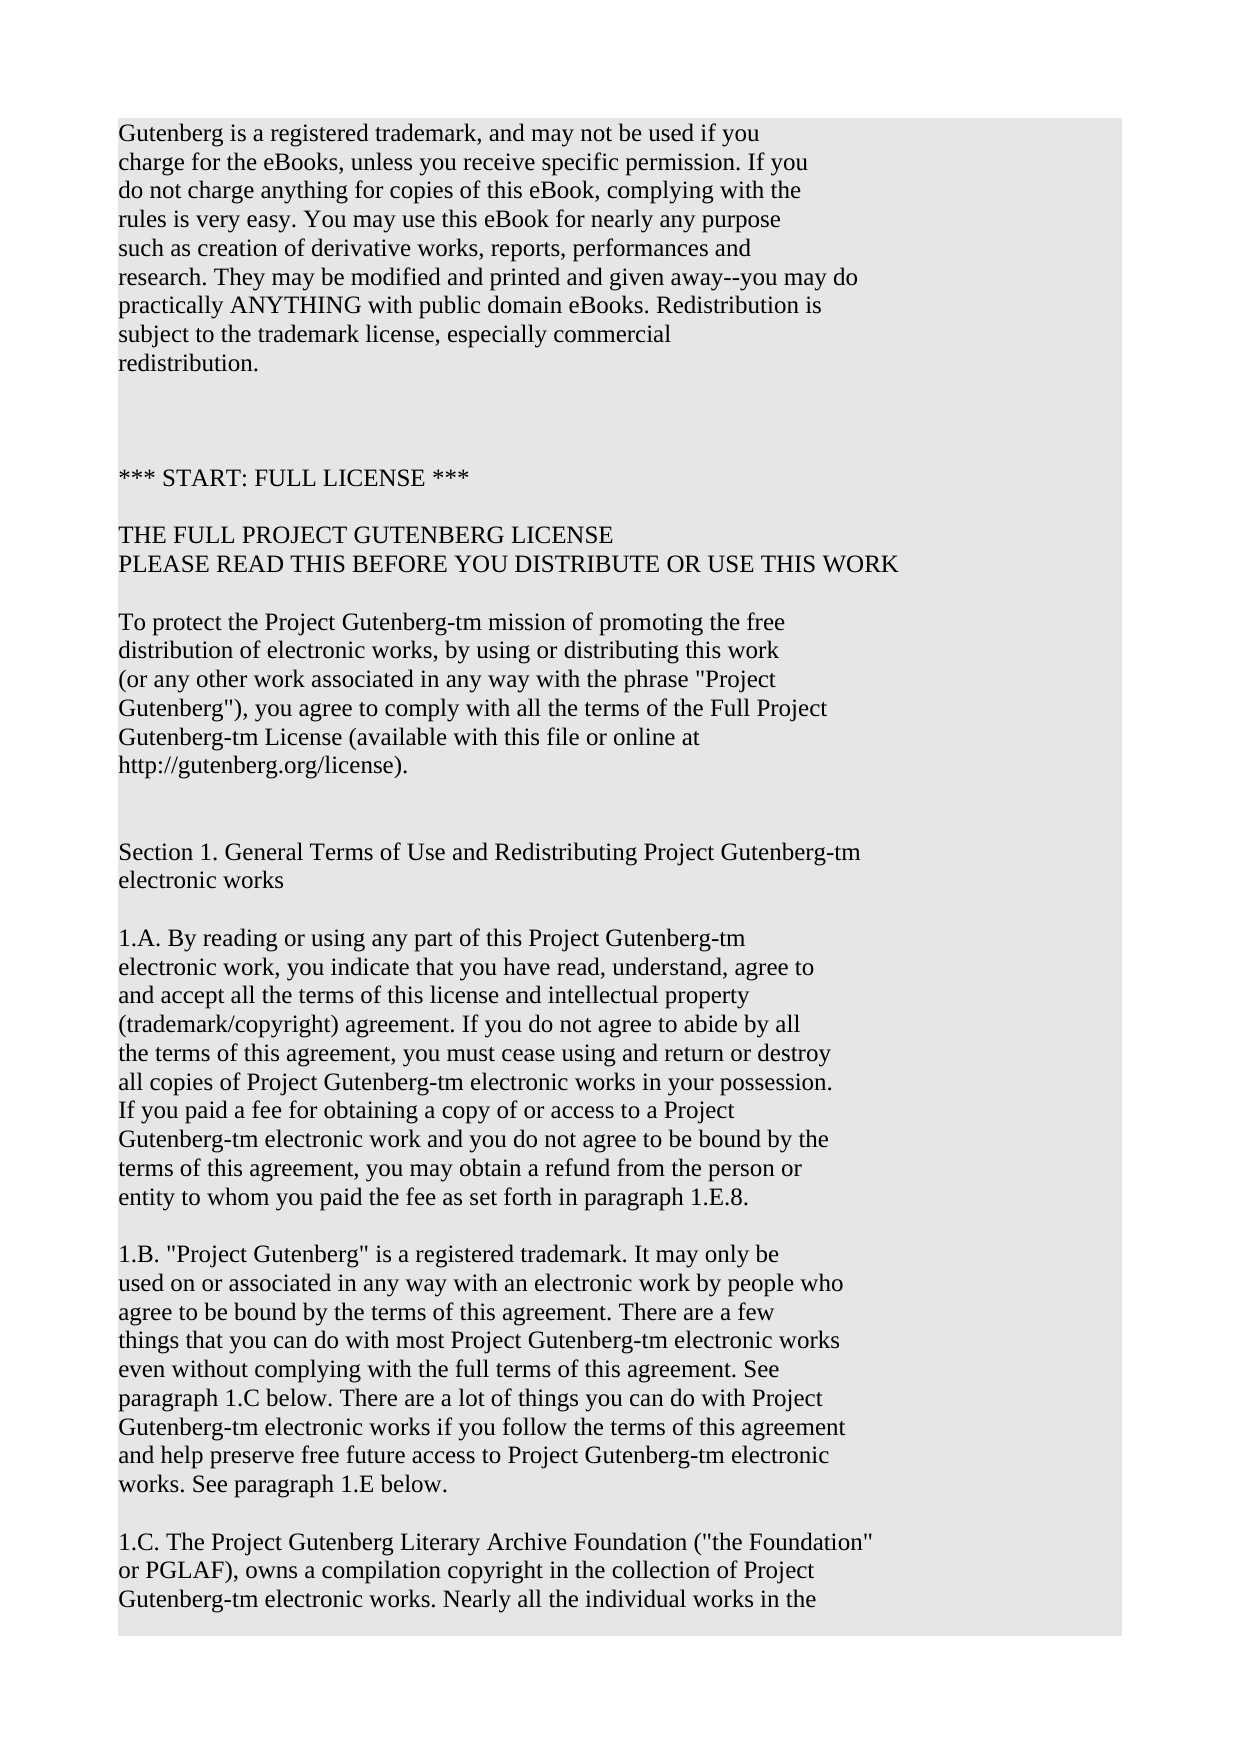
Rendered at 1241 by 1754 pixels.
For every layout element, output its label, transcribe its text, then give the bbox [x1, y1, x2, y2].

text charge for the eBooks, unless you receive specific permission. If you [118, 147, 1122, 176]
text To protect the Project Gutenberg-tm mission of promoting the free [118, 607, 1122, 636]
text http://gutenberg.org/license). [118, 751, 1122, 779]
text even without complying with the full terms of this agreement. See [118, 1354, 1122, 1383]
text do not charge anything for copies of this eBook, complying with the [118, 176, 1122, 204]
text (or any other work associated in any way with the phrase "Project [118, 664, 1122, 693]
text Gutenberg-tm electronic work and you do not agree to be bound by the [118, 1124, 1122, 1153]
text 1.A. By reading or using any part of this Project Gutenberg-tm [118, 923, 1122, 952]
text Gutenberg is a registered trademark, and may not be used if you [118, 118, 1122, 147]
text research. They may be modified and printed and given away--you may do [118, 262, 1122, 291]
text the terms of this agreement, you must cease using and return or destroy [118, 1038, 1122, 1067]
text subject to the trademark license, especially commercial [118, 319, 1122, 348]
text or PGLAF), owns a compilation copyright in the collection of Project [118, 1556, 1122, 1584]
text works. See paragraph 1.E below. [118, 1469, 1122, 1498]
text practically ANYTHING with public domain eBooks. Redistribution is [118, 291, 1122, 319]
text Gutenberg-tm electronic works. Nearly all the individual works in the [118, 1584, 1122, 1613]
text electronic work, you indicate that you have read, understand, agree to [118, 952, 1122, 981]
text rules is very easy. You may use this eBook for nearly any purpose [118, 204, 1122, 233]
text (trademark/copyright) agreement. If you do not agree to abide by all [118, 1009, 1122, 1038]
text terms of this agreement, you may obtain a refund from the person or [118, 1153, 1122, 1182]
text electronic works [118, 866, 1122, 894]
text *** START: FULL LICENSE *** [118, 463, 1122, 492]
text all copies of Project Gutenberg-tm electronic works in your possession. [118, 1067, 1122, 1096]
text and accept all the terms of this license and intellectual property [118, 981, 1122, 1009]
text Gutenberg-tm License (available with this file or online at [118, 722, 1122, 751]
text PLEASE READ THIS BEFORE YOU DISTRIBUTE OR USE THIS WORK [118, 549, 1122, 578]
text If you paid a fee for obtaining a copy of or access to a Project [118, 1096, 1122, 1124]
text such as creation of derivative works, reports, performances and [118, 233, 1122, 262]
text redistribution. [118, 348, 1122, 377]
text Section 1. General Terms of Use and Redistributing Project Gutenberg-tm [118, 837, 1122, 866]
text THE FULL PROJECT GUTENBERG LICENSE [118, 521, 1122, 549]
text used on or associated in any way with an electronic work by people who [118, 1268, 1122, 1297]
text distribution of electronic works, by using or distributing this work [118, 636, 1122, 664]
text paragraph 1.C below. There are a lot of things you can do with Project [118, 1383, 1122, 1412]
text 1.B. "Project Gutenberg" is a registered trademark. It may only be [118, 1239, 1122, 1268]
text and help preserve free future access to Project Gutenberg-tm electronic [118, 1441, 1122, 1469]
text Gutenberg-tm electronic works if you follow the terms of this agreement [118, 1412, 1122, 1441]
text things that you can do with most Project Gutenberg-tm electronic works [118, 1326, 1122, 1354]
text Gutenberg"), you agree to comply with all the terms of the Full Project [118, 693, 1122, 722]
text agree to be bound by the terms of this agreement. There are a few [118, 1297, 1122, 1326]
text 1.C. The Project Gutenberg Literary Archive Foundation ("the Foundation" [118, 1527, 1122, 1556]
text entity to whom you paid the fee as set forth in paragraph 1.E.8. [118, 1182, 1122, 1211]
